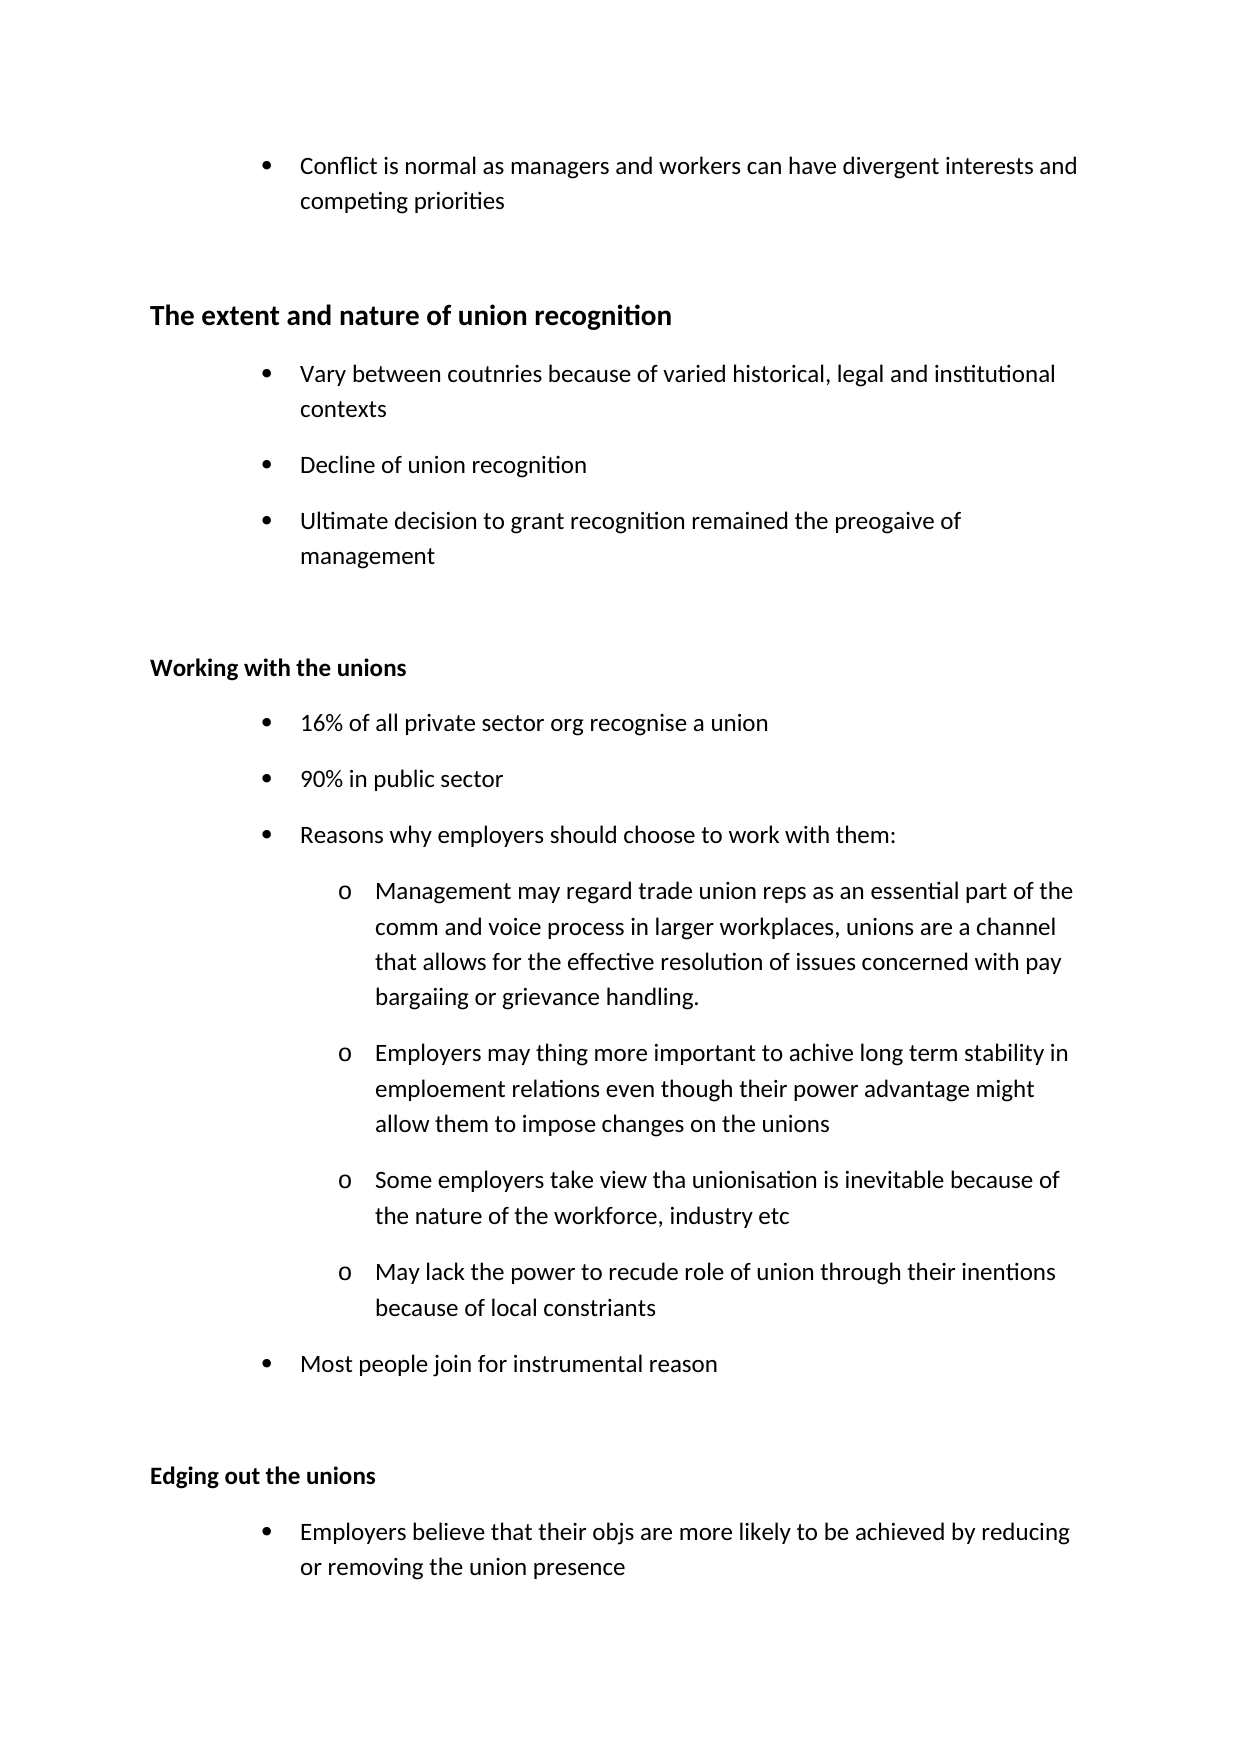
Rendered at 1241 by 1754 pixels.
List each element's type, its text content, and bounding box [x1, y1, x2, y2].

list Ultimate decision to grant recognition remained the preogaive of management [262, 505, 1090, 571]
text Working with the unions [150, 652, 1090, 682]
list Reasons why employers should choose to work with them: [262, 819, 1090, 850]
list Employers may thing more important to achive long term stability in emploement relations even though their power advantage might allow them to impose changes on the unions [337, 1037, 1090, 1139]
list 90% in public sector [262, 763, 1090, 794]
list Most people join for instrumental reason [262, 1348, 1090, 1379]
list Decline of union recognition [262, 449, 1090, 480]
list Vary between coutnries because of varied historical, legal and institutional contexts [262, 358, 1090, 424]
text The extent and nature of union recognition [150, 297, 1090, 332]
list May lack the power to recude role of union through their inentions because of local constriants [337, 1256, 1090, 1323]
text Edging out the unions [150, 1460, 1090, 1491]
list Employers believe that their objs are more likely to be achieved by reducing or removing the union presence [262, 1516, 1090, 1581]
list Some employers take view tha unionisation is inevitable because of the nature of the workforce, industry etc [337, 1164, 1090, 1231]
list Management may regard trade union reps as an essential part of the comm and voice process in larger workplaces, unions are a channel that allows for the effective resolution of issues concerned with pay bargaiing or grievance handling. [337, 875, 1090, 1012]
list 16% of all private sector org recognise a union [262, 708, 1090, 738]
list Conflict is normal as managers and workers can have divergent interests and competing priorities [262, 150, 1090, 216]
